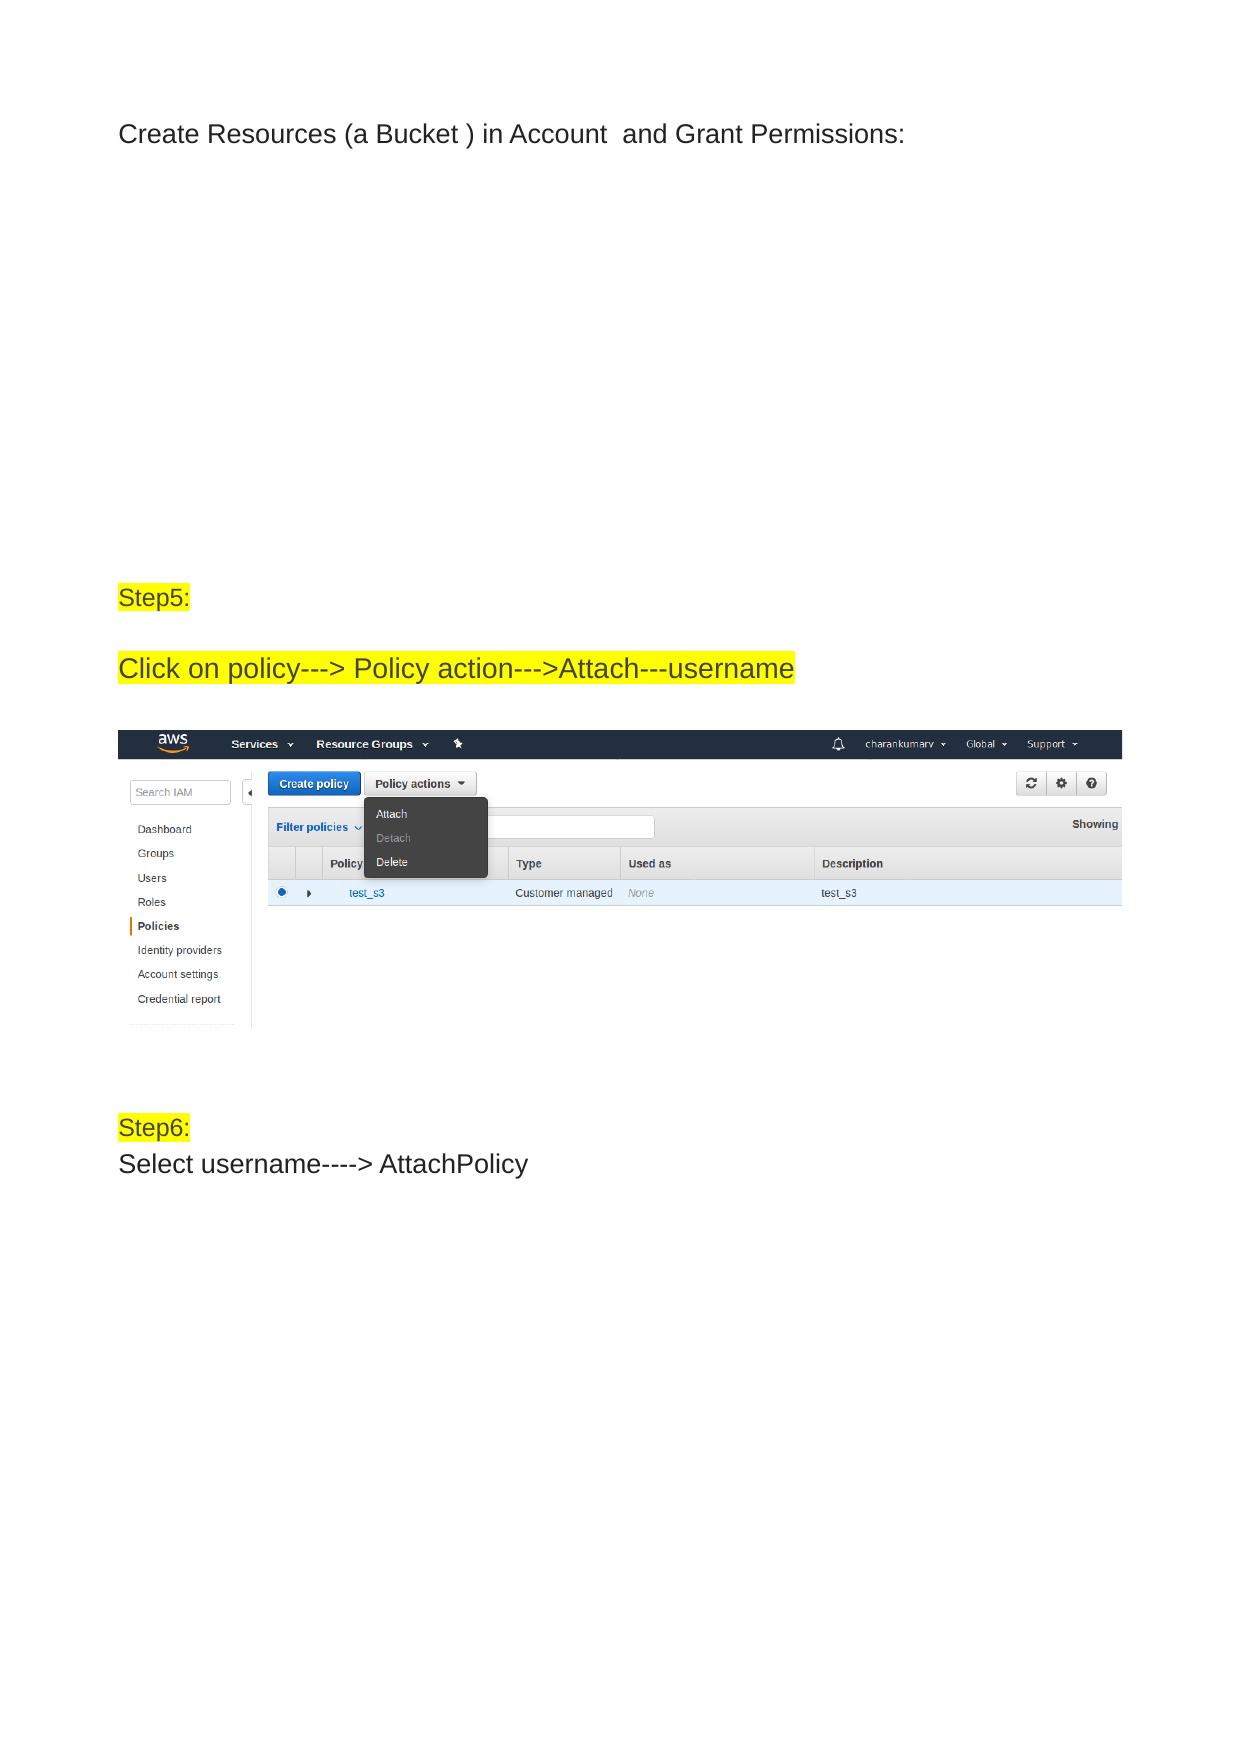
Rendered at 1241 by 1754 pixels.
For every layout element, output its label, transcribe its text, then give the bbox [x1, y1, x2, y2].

text Step5: [118, 582, 1122, 611]
text Step6: [118, 1113, 1122, 1142]
picture [118, 730, 1123, 1028]
subtitle Create Resources (a Bucket ) in Account and Grant Permissions: [118, 118, 1122, 149]
text Click on policy---> Policy action--->Attach---username [118, 651, 1122, 684]
text Select username----> AttachPolicy [118, 1148, 1122, 1179]
